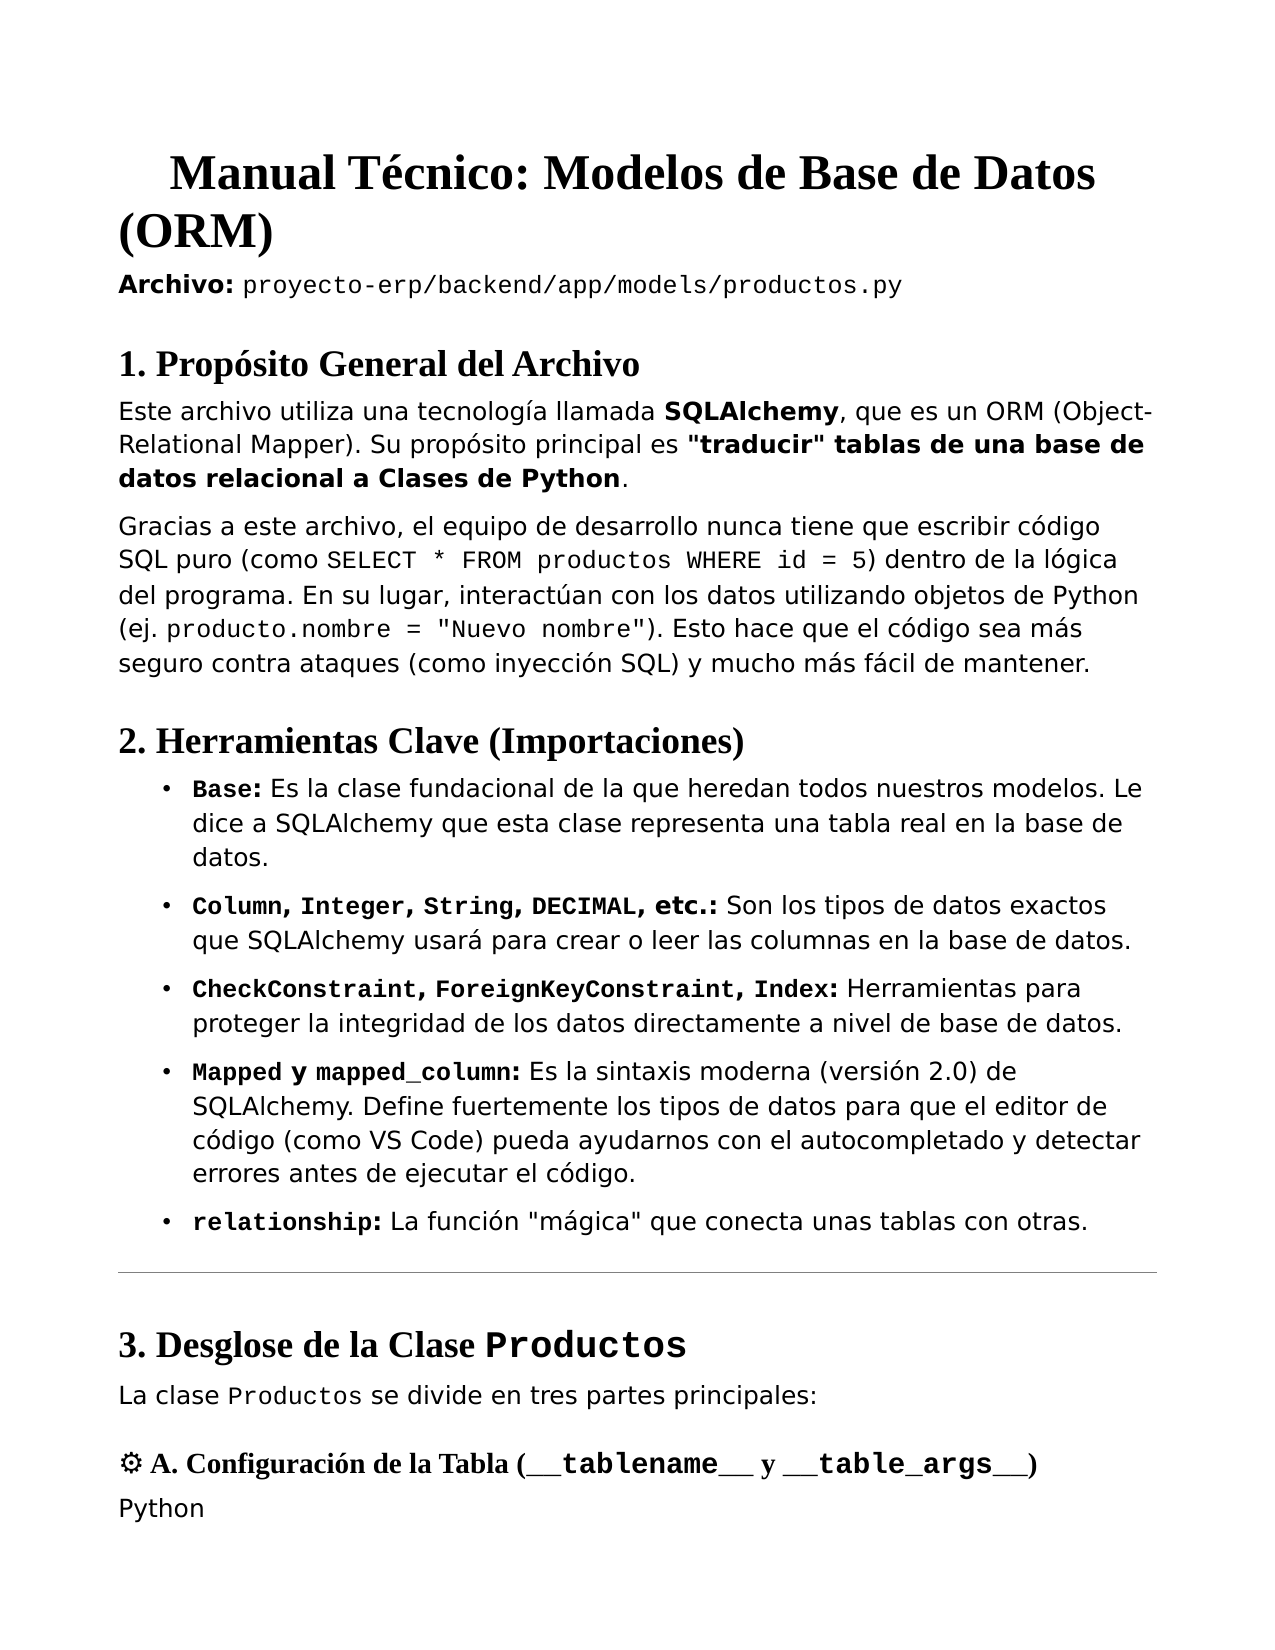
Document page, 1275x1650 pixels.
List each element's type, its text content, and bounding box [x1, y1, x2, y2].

subtitle 📖 Manual Técnico: Modelos de Base de Datos (ORM) [118, 143, 1157, 258]
subtitle ⚙️ A. Configuración de la Tabla (__tablename__ y __table_args__) [118, 1446, 1157, 1482]
list relationship: La función "mágica" que conecta unas tablas con otras. [162, 1208, 1157, 1238]
list CheckConstraint, ForeignKeyConstraint, Index: Herramientas para proteger la integridad de los datos directamente a nivel de base de datos. [162, 974, 1157, 1038]
text Python [118, 1494, 1157, 1524]
subtitle 3. Desglose de la Clase Productos [118, 1323, 1157, 1369]
text Archivo: proyecto-erp/backend/app/models/productos.py [118, 271, 1157, 301]
list Mapped y mapped_column: Es la sintaxis moderna (versión 2.0) de SQLAlchemy. Define fuertemente los tipos de datos para que el editor de código (como VS Code) pueda ayudarnos con el autocompletado y detectar errores antes de ejecutar el código. [162, 1057, 1157, 1189]
subtitle 1. Propósito General del Archivo [118, 341, 1157, 384]
list Column, Integer, String, DECIMAL, etc.: Son los tipos de datos exactos que SQLAlchemy usará para crear o leer las columnas en la base de datos. [162, 891, 1157, 955]
text Este archivo utiliza una tecnología llamada SQLAlchemy, que es un ORM (Object-Relational Mapper). Su propósito principal es "traducir" tablas de una base de datos relacional a Clases de Python. [118, 397, 1157, 493]
list Base: Es la clase fundacional de la que heredan todos nuestros modelos. Le dice a SQLAlchemy que esta clase representa una tabla real en la base de datos. [162, 774, 1157, 872]
text La clase Productos se divide en tres partes principales: [118, 1382, 1157, 1412]
text Gracias a este archivo, el equipo de desarrollo nunca tiene que escribir código SQL puro (como SELECT * FROM productos WHERE id = 5) dentro de la lógica del programa. En su lugar, interactúan con los datos utilizando objetos de Python (ej. producto.nombre = "Nuevo nombre"). Esto hace que el código sea más seguro contra ataques (como inyección SQL) y mucho más fácil de mantener. [118, 512, 1157, 679]
subtitle 2. Herramientas Clave (Importaciones) [118, 718, 1157, 762]
